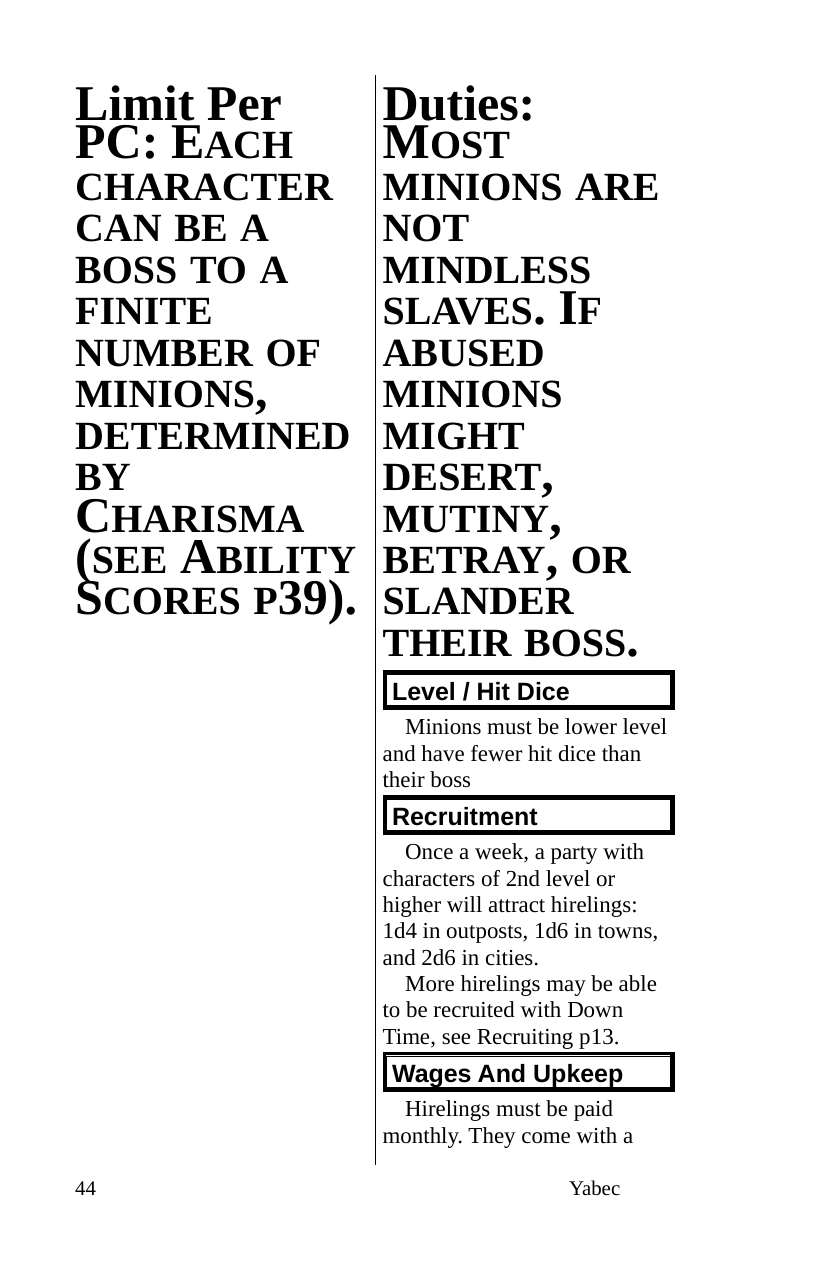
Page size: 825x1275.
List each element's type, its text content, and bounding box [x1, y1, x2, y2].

text Hirelings must be paid monthly. They come with a [382, 1095, 675, 1148]
text More hirelings may be able to be recruited with Down Time, see Recruiting p6. [382, 970, 675, 1049]
text Once a week, a party with characters of 2nd level or higher will attract hirelings: 1d4 in outposts, 1d6 in towns, and 2d6 in cities. [382, 838, 675, 970]
subtitle Wages and Upkeep [387, 1057, 670, 1087]
text Duties: Most minions are not mindless slaves. If abused minions might desert, mutiny, betray, or slander their boss. [382, 87, 675, 667]
text Limit per PC: Each character can be a boss to a finite number of minions, determined by Charisma (see Ability Scores p24). [75, 87, 367, 626]
subtitle Level / Hit Dice [387, 675, 670, 705]
subtitle Recruitment [387, 800, 670, 830]
text Minions must be lower level and have fewer hit dice than their boss [382, 713, 675, 792]
